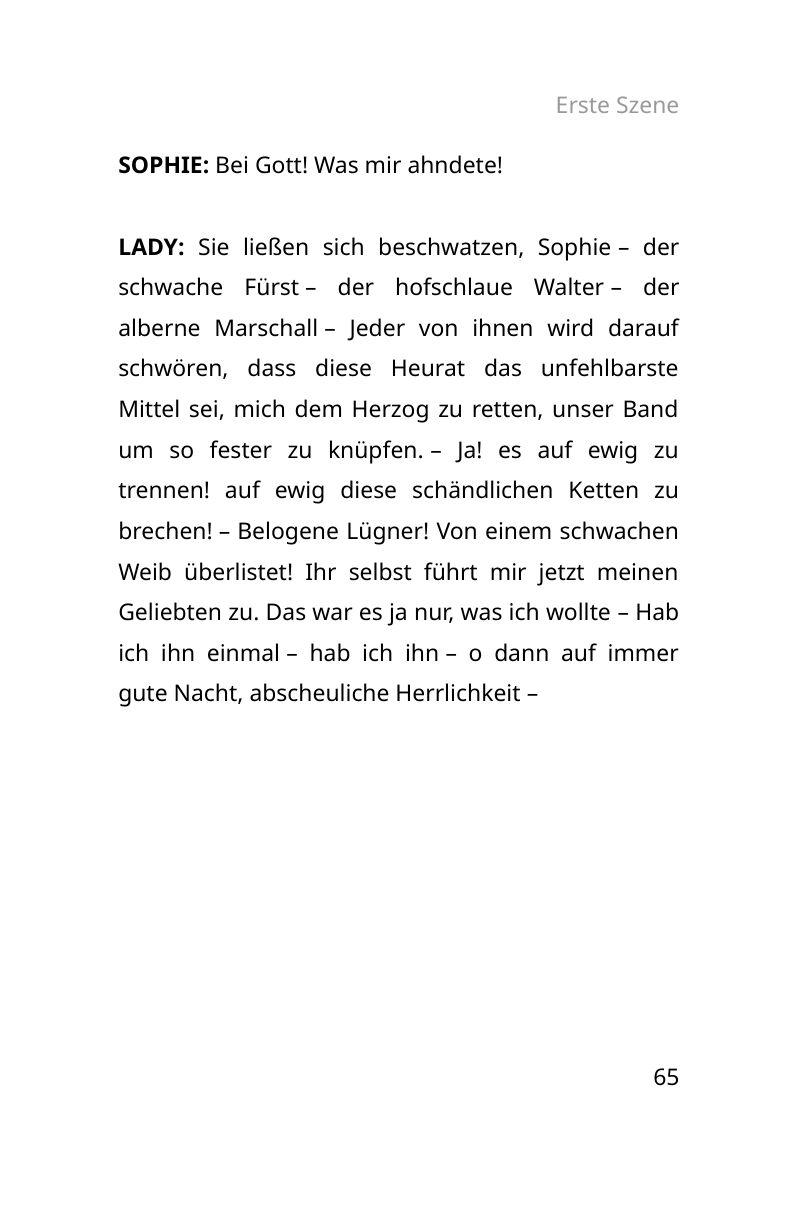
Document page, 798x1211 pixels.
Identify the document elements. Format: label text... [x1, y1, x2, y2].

text SOPHIE: Bei Gott! Was mir ahndete! [118, 149, 679, 181]
text LADY: Sie ließen sich beschwatzen, Sophie – der schwache Fürst – der hofschlaue Walter – der alberne Marschall – Jeder von ihnen wird darauf schwören, dass diese Heurat das unfehlbarste Mittel sei, mich dem Herzog zu retten, unser Band um so fester zu knüpfen. – Ja! es auf ewig zu trennen! auf ewig diese schändlichen Ketten zu brechen! – Belogene Lügner! Von einem schwachen Weib überlistet! Ihr selbst führt mir jetzt meinen Geliebten zu. Das war es ja nur, was ich wollte – Hab ich ihn einmal – hab ich ihn – o dann auf immer gute Nacht, abscheuliche Herrlichkeit – [118, 202, 679, 709]
